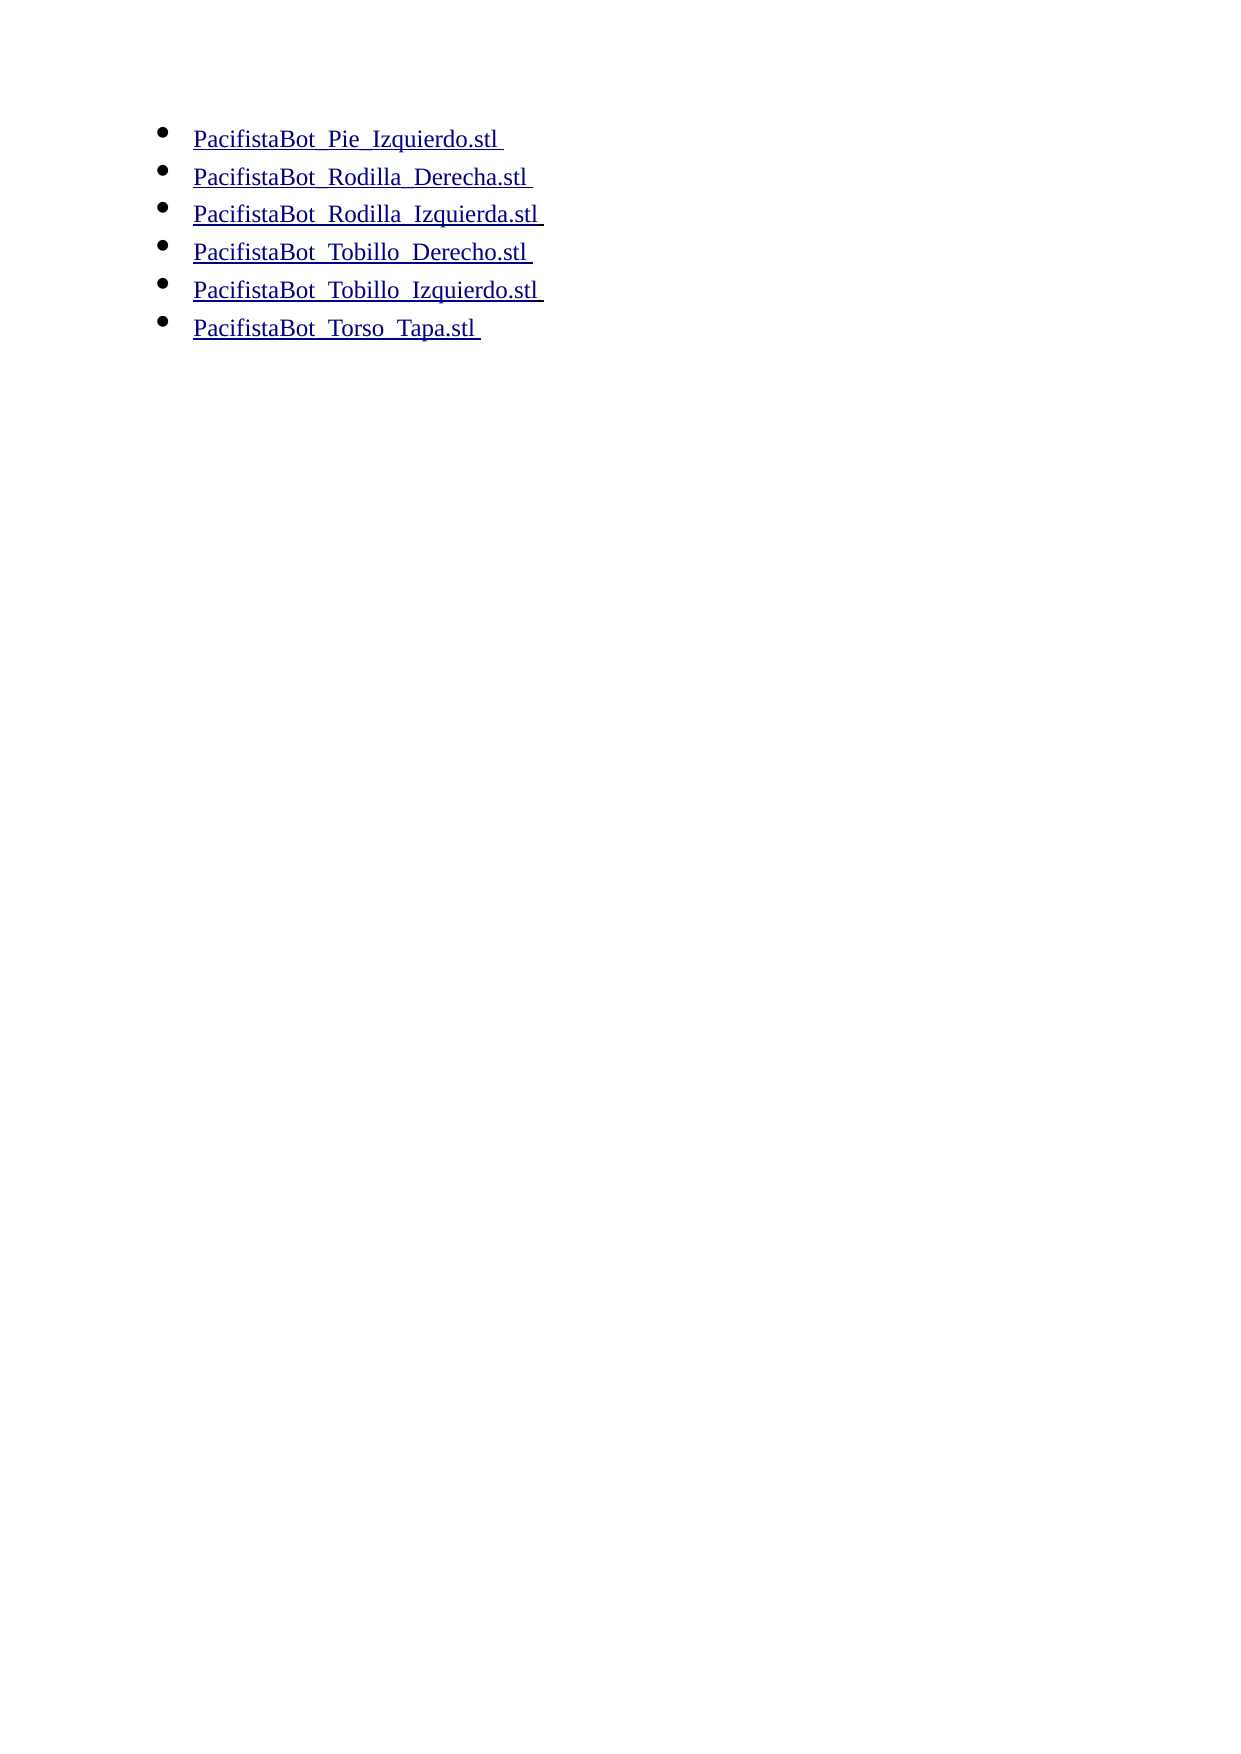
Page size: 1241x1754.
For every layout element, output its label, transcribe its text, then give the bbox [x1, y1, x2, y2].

list PacifistaBot_Pie_Izquierdo.stl [156, 118, 1122, 156]
list PacifistaBot_Tobillo_Izquierdo.stl [156, 270, 1122, 308]
list PacifistaBot_Torso_Tapa.stl [156, 308, 1122, 346]
list PacifistaBot_Rodilla_Derecha.stl [156, 156, 1122, 194]
list PacifistaBot_Tobillo_Derecho.stl [156, 232, 1122, 270]
list PacifistaBot_Rodilla_Izquierda.stl [156, 194, 1122, 232]
